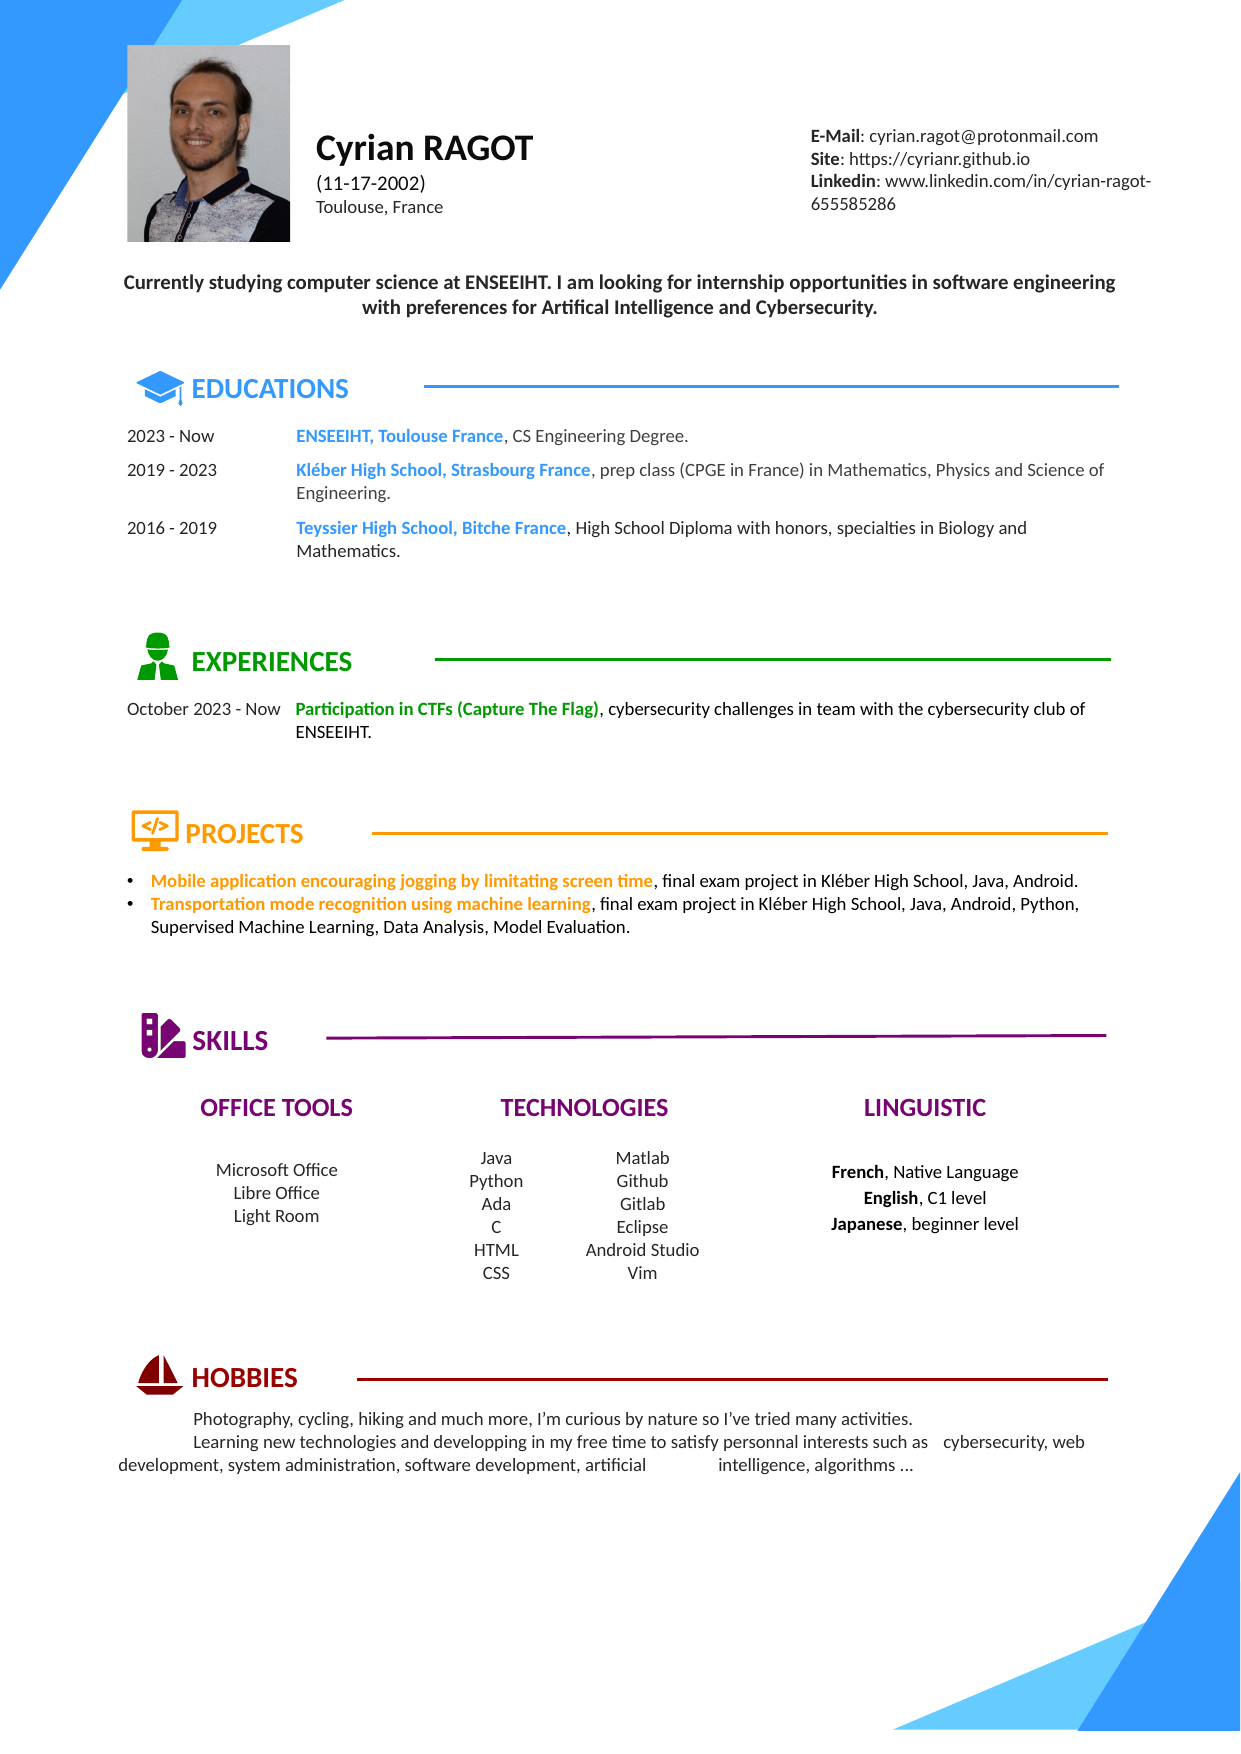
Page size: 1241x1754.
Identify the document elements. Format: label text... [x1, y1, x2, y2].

table_header TECHNOLOGIES [435, 1070, 727, 1141]
table_header LINGUISTIC French, Native Language English, C1 level Japanese, beginner level [728, 1070, 1123, 1290]
subtitle Hobbies [191, 1359, 1122, 1395]
table_header Mobile application encouraging jogging by limitating screen time, final exam project in Kléber High School, Java, Android. Transportation mode recognition using machine learning, final exam project in Kléber High School, Java, Android, Python, Supervised Machine Learning, Data Analysis, Model Evaluation. [121, 864, 1124, 944]
subtitle Educations [191, 370, 1122, 406]
table_header ENSEEIHT, Toulouse France, CS Engineering Degree. [290, 419, 1124, 453]
subtitle PROJECTS [161, 816, 1122, 851]
table_header 2023 - Now [121, 419, 290, 453]
table_cell 2016 - 2019 [121, 510, 290, 567]
table_header Participation in CTFs (Capture The Flag), cybersecurity challenges in team with the cybersecurity club of ENSEEIHT. [290, 691, 1123, 749]
table_header October 2023 - Now [121, 691, 290, 749]
text Photography, cycling, hiking and much more, I’m curious by nature so I’ve tried many activities. [118, 1407, 1122, 1430]
text Learning new technologies and developping in my free time to satisfy personnal interests such as cybersecurity, web development, system administration, software development, artificial intelligence, algorithms ... [118, 1430, 1122, 1476]
table_header OFFICE TOOLS Microsoft Office Libre Office Light Room [118, 1070, 435, 1290]
table_cell Kléber High School, Strasbourg France, prep class (CPGE in France) in Mathematics, Physics and Science of Engineering. [290, 453, 1124, 510]
table_cell Teyssier High School, Bitche France, High School Diploma with honors, specialties in Biology and Mathematics. [290, 510, 1124, 567]
subtitle skills [186, 1022, 1122, 1058]
subtitle EXPERIENCES [191, 643, 1122, 679]
subtitle [118, 816, 149, 851]
picture [141, 1013, 186, 1058]
picture [152, 45, 249, 242]
table_cell 2019 - 2023 [121, 453, 290, 510]
table_cell Matlab Github Gitlab Eclipse Android Studio Vim [557, 1141, 727, 1290]
subtitle [135, 816, 175, 838]
table_cell Java Python Ada C HTML CSS [435, 1141, 557, 1290]
subtitle [118, 1022, 141, 1058]
